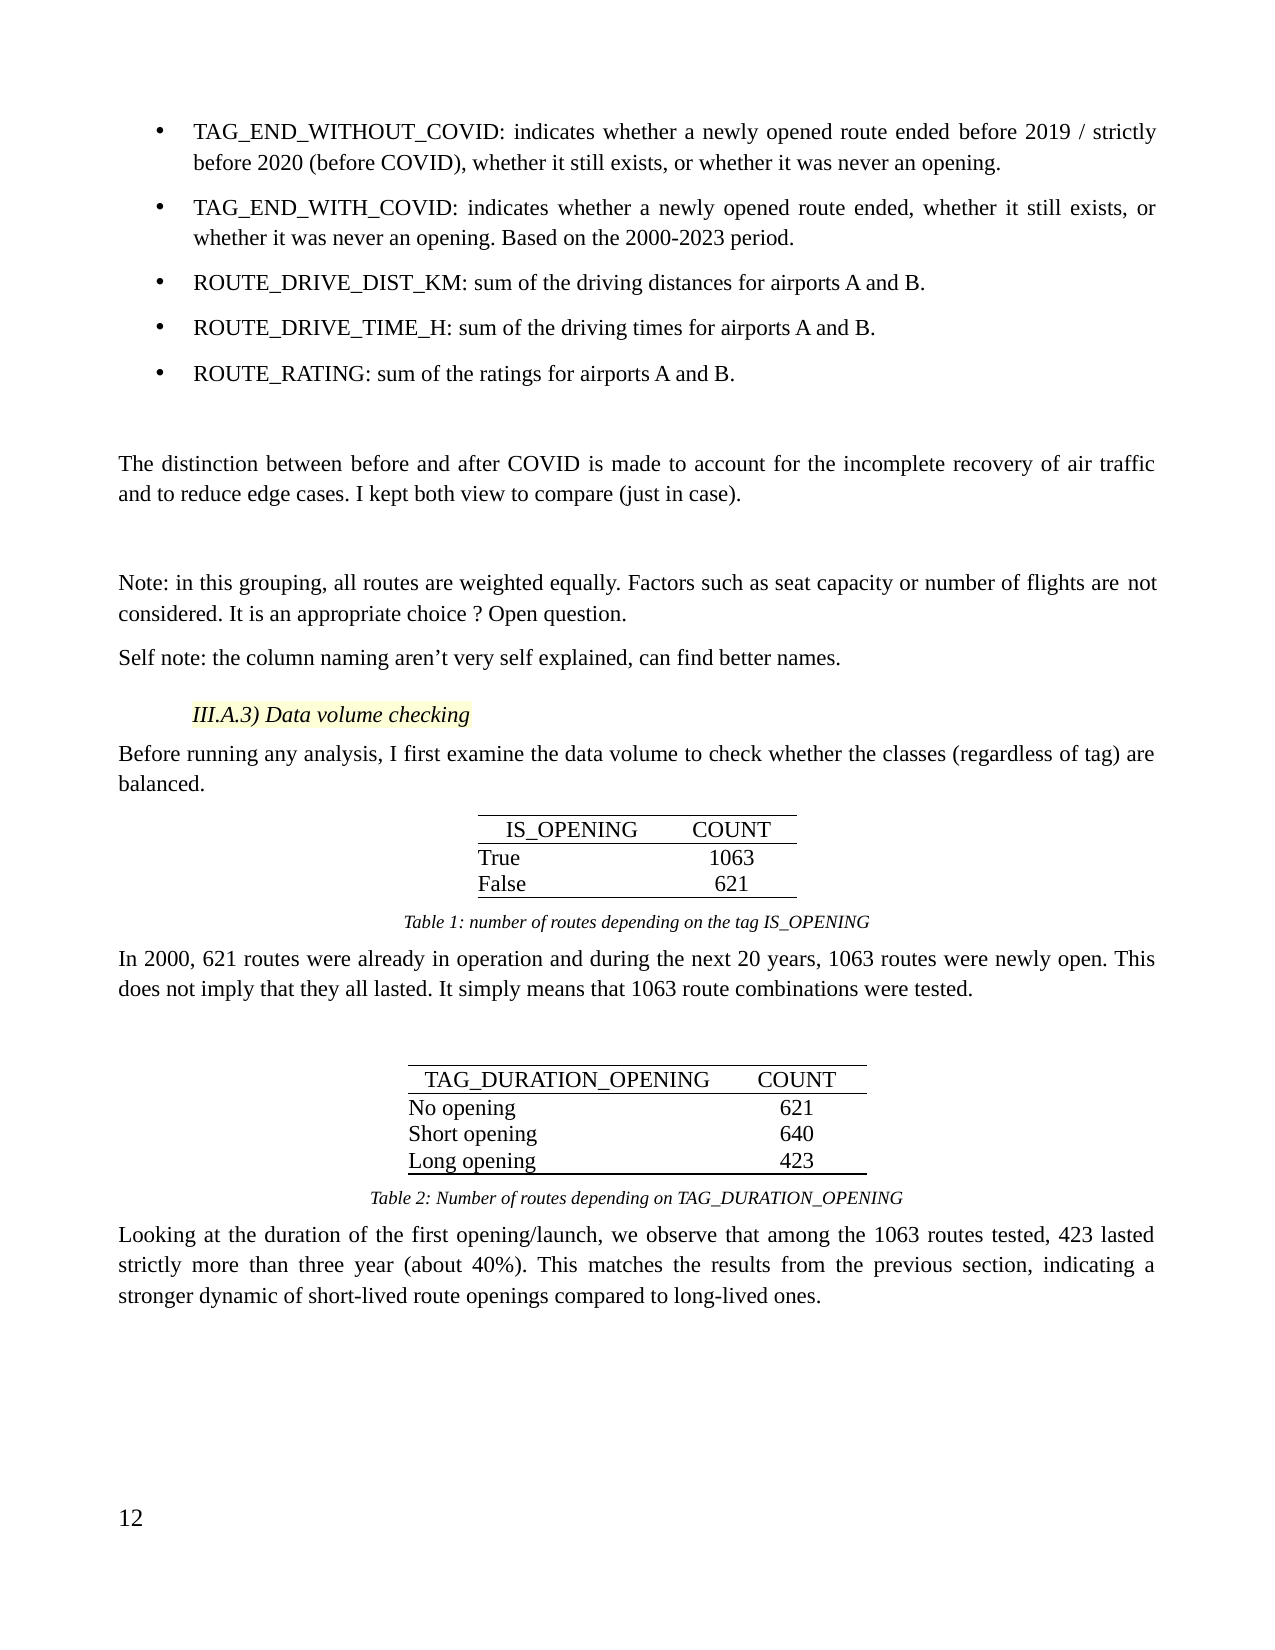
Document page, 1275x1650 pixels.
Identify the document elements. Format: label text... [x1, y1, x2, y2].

text Table 2: Number of routes depending on TAG_DURATION_OPENING [118, 1187, 1157, 1209]
list TAG_END_WITH_COVID: indicates whether a newly opened route ended, whether it still exists, or whether it was never an opening. Based on the 2000-2023 period. [156, 193, 1157, 251]
list ROUTE_RATING: sum of the ratings for airports A and B. [156, 359, 1157, 386]
text Table 1: number of routes depending on the tag IS_OPENING [118, 911, 1157, 932]
list ROUTE_DRIVE_TIME_H: sum of the driving times for airports A and B. [156, 314, 1157, 341]
list ROUTE_DRIVE_DIST_KM: sum of the driving distances for airports A and B. [156, 269, 1157, 296]
text Self note: the column naming aren’t very self explained, can find better names. [118, 644, 1157, 671]
text Looking at the duration of the first opening/launch, we observe that among the 1063 routes tested, 423 lasted strictly more than three year (about 40%). This matches the results from the previous section, indicating a stronger dynamic of short-lived route openings compared to long-lived ones. [118, 1221, 1157, 1308]
table_header COUNT [666, 816, 797, 842]
table_cell 640 [727, 1121, 867, 1147]
table_cell 621 [727, 1094, 867, 1121]
text Before running any analysis, I first examine the data volume to check whether the classes (regardless of tag) are balanced. [118, 739, 1157, 796]
text Note: in this grouping, all routes are weighted equally. Factors such as seat capacity or number of flights are not considered. It is an appropriate choice ? Open question. [118, 569, 1157, 626]
list TAG_END_WITHOUT_COVID: indicates whether a newly opened route ended before 2019 / strictly before 2020 (before COVID), whether it still exists, or whether it was never an opening. [156, 118, 1157, 175]
table_cell Long opening [408, 1147, 727, 1173]
table_cell No opening [408, 1094, 727, 1121]
table_header COUNT [727, 1066, 867, 1093]
table_cell 423 [727, 1147, 867, 1173]
table_cell 621 [666, 870, 797, 897]
table_cell Short opening [408, 1121, 727, 1147]
table_cell False [478, 870, 666, 897]
table_cell True [478, 844, 666, 870]
text In 2000, 621 routes were already in operation and during the next 20 years, 1063 routes were newly open. This does not imply that they all lasted. It simply means that 1063 route combinations were tested. [118, 945, 1157, 1001]
table_cell 1063 [666, 844, 797, 870]
text The distinction between before and after COVID is made to account for the incomplete recovery of air traffic and to reduce edge cases. I kept both view to compare (just in case). [118, 450, 1157, 506]
subtitle III.A.3) Data volume checking [118, 701, 1157, 728]
table_header IS_OPENING [478, 816, 666, 842]
table_header TAG_DURATION_OPENING [408, 1066, 727, 1093]
